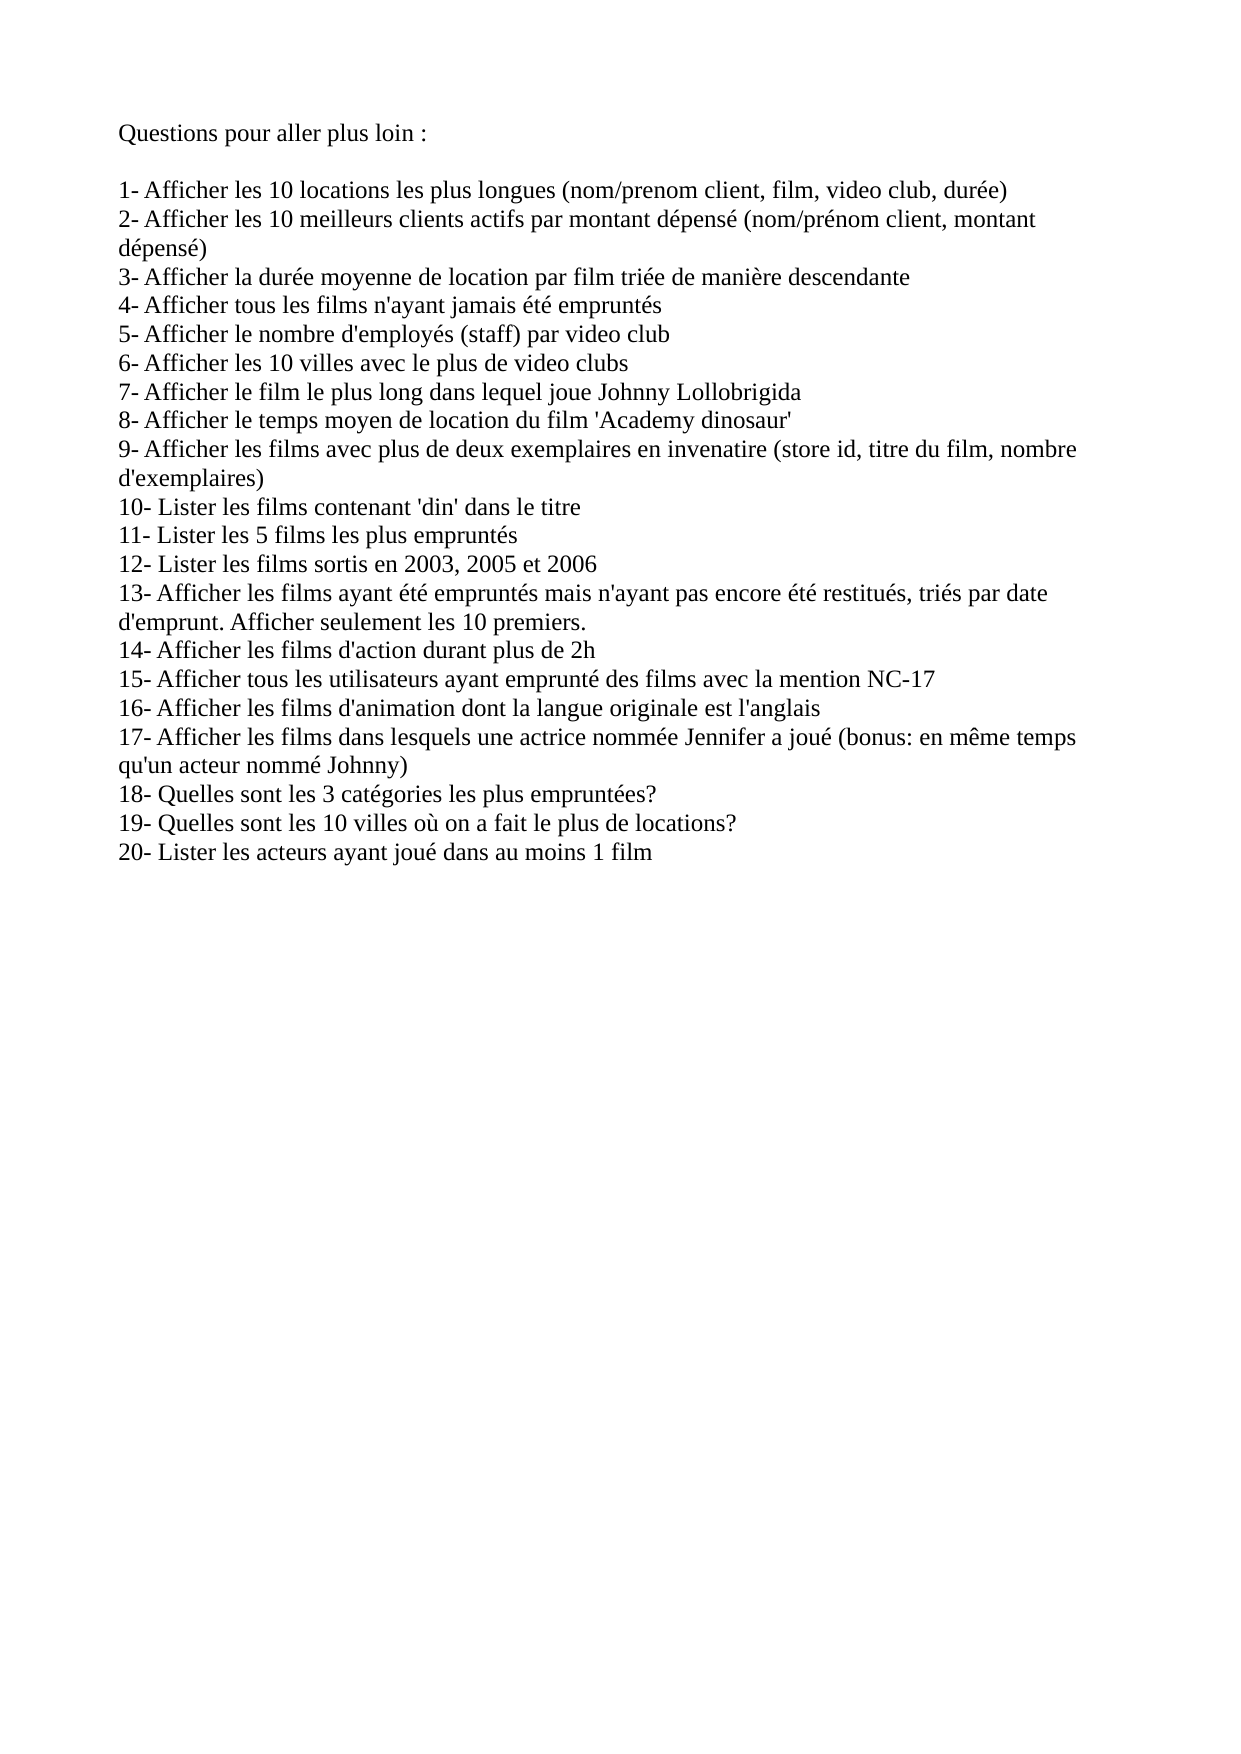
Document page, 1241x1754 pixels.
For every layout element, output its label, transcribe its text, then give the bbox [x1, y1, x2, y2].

text 9- Afficher les films avec plus de deux exemplaires en invenatire (store id, titre du film, nombre d'exemplaires) [118, 434, 1122, 492]
text 17- Afficher les films dans lesquels une actrice nommée Jennifer a joué (bonus: en même temps qu'un acteur nommé Johnny) [118, 722, 1122, 779]
text 5- Afficher le nombre d'employés (staff) par video club [118, 319, 1122, 348]
text 14- Afficher les films d'action durant plus de 2h [118, 636, 1122, 664]
text 20- Lister les acteurs ayant joué dans au moins 1 film [118, 837, 1122, 866]
text 4- Afficher tous les films n'ayant jamais été empruntés [118, 291, 1122, 319]
text 8- Afficher le temps moyen de location du film 'Academy dinosaur' [118, 406, 1122, 434]
text 1- Afficher les 10 locations les plus longues (nom/prenom client, film, video club, durée) [118, 176, 1122, 204]
text 12- Lister les films sortis en 2003, 2005 et 2006 [118, 549, 1122, 578]
text 3- Afficher la durée moyenne de location par film triée de manière descendante [118, 262, 1122, 291]
text 10- Lister les films contenant 'din' dans le titre [118, 492, 1122, 521]
text 15- Afficher tous les utilisateurs ayant emprunté des films avec la mention NC-17 [118, 664, 1122, 693]
text 11- Lister les 5 films les plus empruntés [118, 521, 1122, 549]
text 16- Afficher les films d'animation dont la langue originale est l'anglais [118, 693, 1122, 722]
text 6- Afficher les 10 villes avec le plus de video clubs [118, 348, 1122, 377]
text 18- Quelles sont les 3 catégories les plus empruntées? [118, 779, 1122, 808]
text 7- Afficher le film le plus long dans lequel joue Johnny Lollobrigida [118, 377, 1122, 406]
text 13- Afficher les films ayant été empruntés mais n'ayant pas encore été restitués, triés par date d'emprunt. Afficher seulement les 10 premiers. [118, 578, 1122, 636]
text 19- Quelles sont les 10 villes où on a fait le plus de locations? [118, 808, 1122, 837]
text Questions pour aller plus loin : [118, 118, 1122, 147]
text 2- Afficher les 10 meilleurs clients actifs par montant dépensé (nom/prénom client, montant dépensé) [118, 204, 1122, 262]
